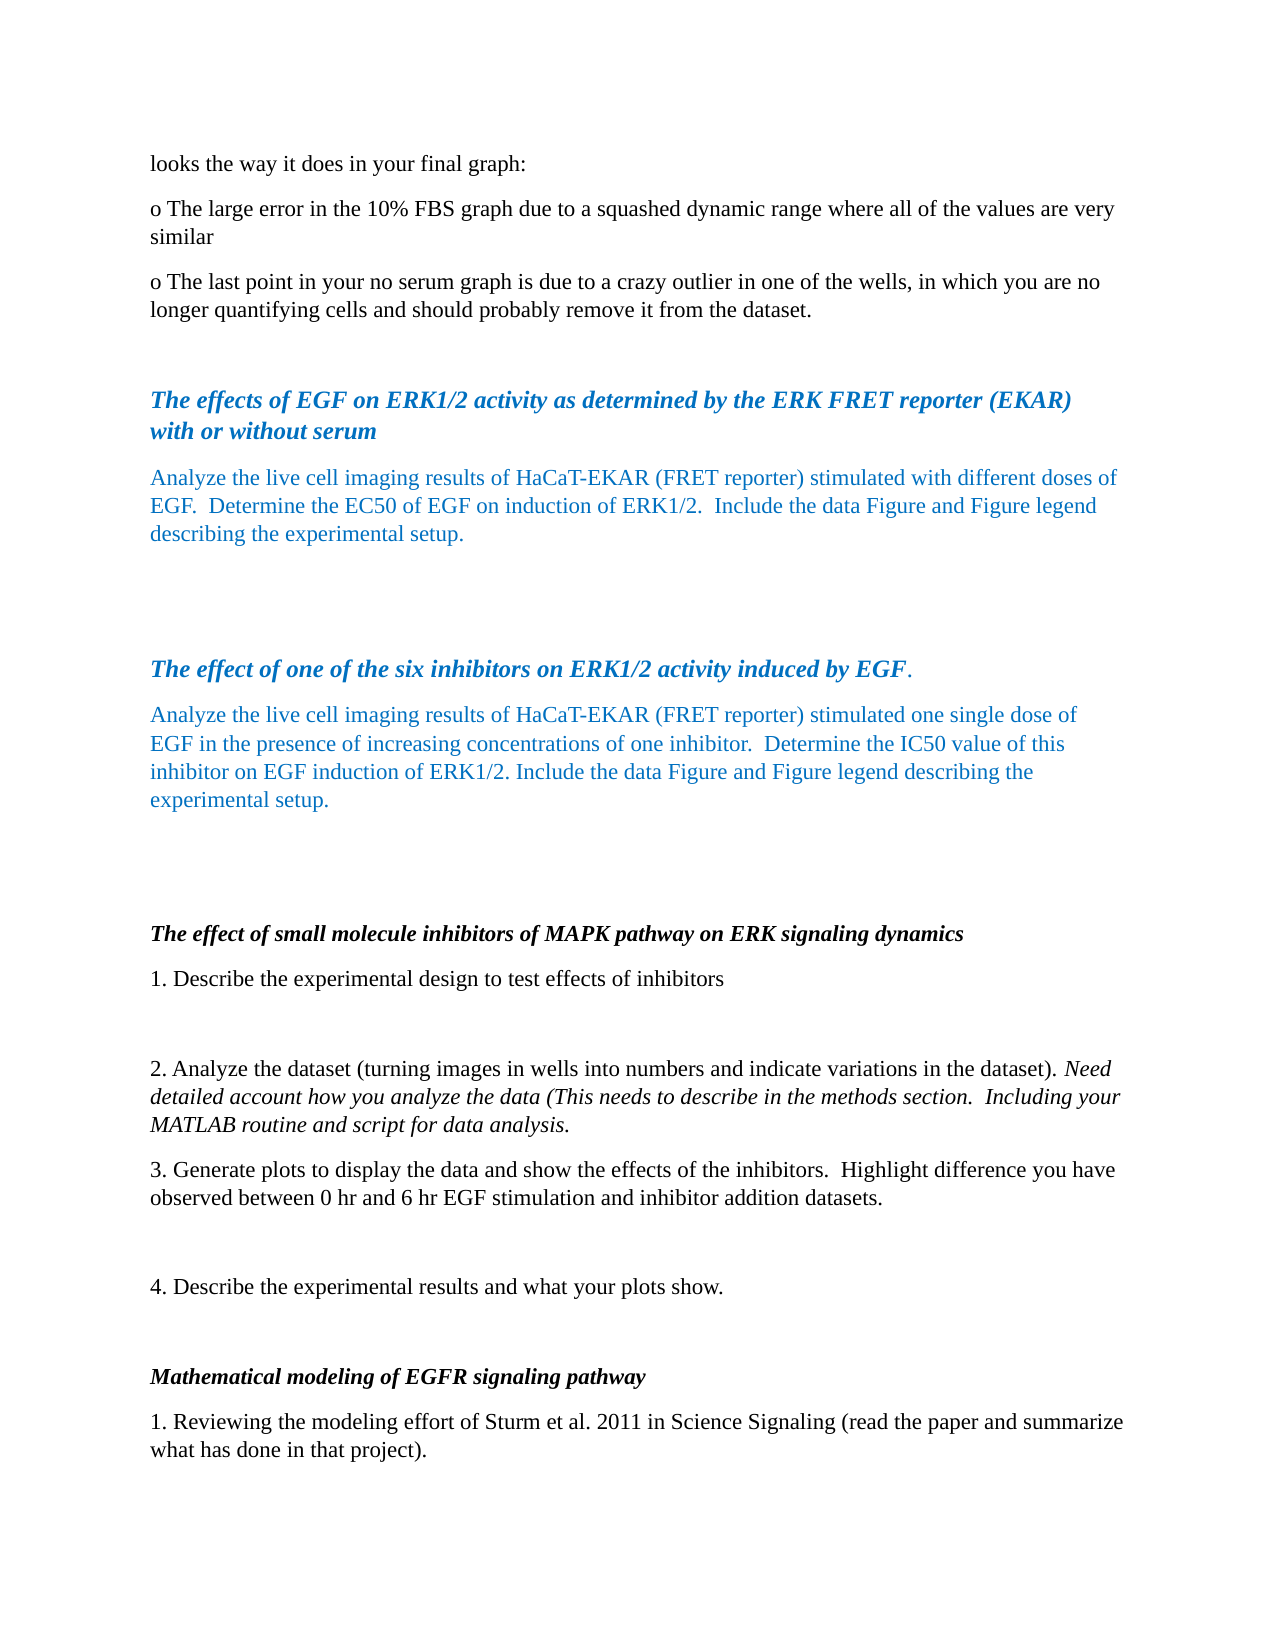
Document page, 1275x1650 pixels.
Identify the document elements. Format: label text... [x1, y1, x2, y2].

text 1. Describe the experimental design to test effects of inhibitors [150, 965, 1125, 991]
text o The large error in the 10% FBS graph due to a squashed dynamic range where all of the values are very similar [150, 195, 1125, 249]
text Analyze the live cell imaging results of HaCaT-EKAR (FRET reporter) stimulated one single dose of EGF in the presence of increasing concentrations of one inhibitor. Determine the IC50 value of this inhibitor on EGF induction of ERK1/2. Include the data Figure and Figure legend describing the experimental setup. [150, 702, 1125, 812]
text 1. Reviewing the modeling effort of Sturm et al. 2011 in Science Signaling (read the paper and summarize what has done in that project). [150, 1408, 1125, 1462]
text o The last point in your no serum graph is due to a crazy outlier in one of the wells, in which you are no longer quantifying cells and should probably remove it from the dataset. [150, 268, 1125, 322]
text The effect of one of the six inhibitors on ERK1/2 activity induced by EGF. [150, 654, 1125, 683]
text The effects of EGF on ERK1/2 activity as determined by the ERK FRET reporter (EKAR) with or without serum [150, 385, 1125, 445]
text 4. Describe the experimental results and what your plots show. [150, 1273, 1125, 1300]
text 3. Generate plots to display the data and show the effects of the inhibitors. Highlight difference you have observed between 0 hr and 6 hr EGF stimulation and inhibitor addition datasets. [150, 1156, 1125, 1210]
text looks the way it does in your final graph: [150, 150, 1125, 176]
text The effect of small molecule inhibitors of MAPK pathway on ERK signaling dynamics [150, 920, 1125, 947]
text Analyze the live cell imaging results of HaCaT-EKAR (FRET reporter) stimulated with different doses of EGF. Determine the EC50 of EGF on induction of ERK1/2. Include the data Figure and Figure legend describing the experimental setup. [150, 463, 1125, 546]
text 2. Analyze the dataset (turning images in wells into numbers and indicate variations in the dataset). Need detailed account how you analyze the data (This needs to describe in the methods section. Including your MATLAB routine and script for data analysis. [150, 1055, 1125, 1137]
text Mathematical modeling of EGFR signaling pathway [150, 1363, 1125, 1389]
